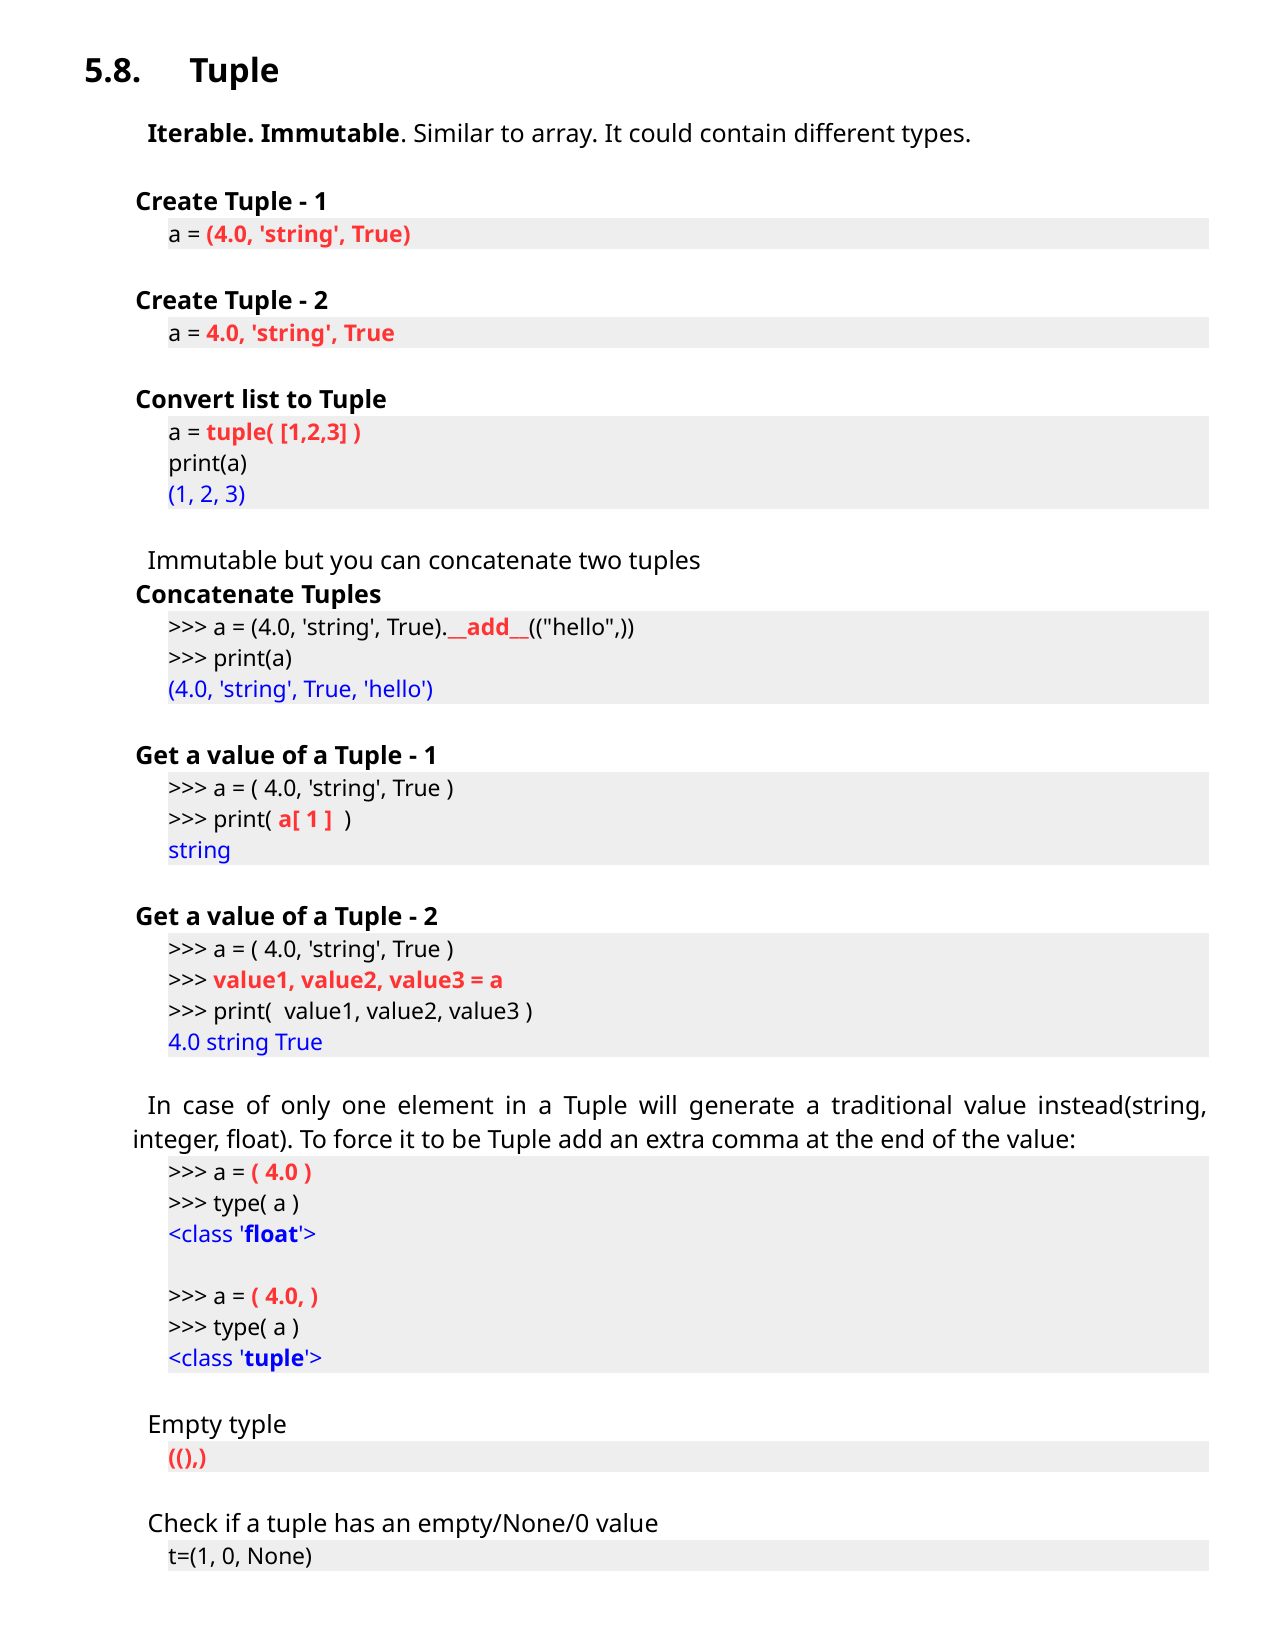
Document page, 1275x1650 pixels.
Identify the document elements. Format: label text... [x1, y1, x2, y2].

text >>> a = ( 4.0 ) [168, 1156, 1209, 1187]
text >>> print( a[ 1 ] ) [168, 803, 1209, 834]
text >>> print(a) [168, 642, 1209, 673]
text Check if a tuple has an empty/None/0 value [132, 1506, 1209, 1540]
text >>> print( value1, value2, value3 ) [168, 995, 1209, 1026]
list Convert list to Tuple [135, 382, 1209, 416]
text a = 4.0, 'string', True [168, 317, 1209, 348]
text >>> type( a ) [168, 1311, 1209, 1342]
text print(a) [168, 447, 1209, 478]
list Create Tuple - 2 [135, 283, 1209, 317]
text >>> type( a ) [168, 1187, 1209, 1218]
text a = (4.0, 'string', True) [168, 218, 1209, 249]
text Immutable but you can concatenate two tuples [132, 543, 1209, 577]
text t=(1, 0, None) [168, 1540, 1209, 1571]
text >>> a = ( 4.0, 'string', True ) [168, 933, 1209, 964]
list Get a value of a Tuple - 1 [135, 738, 1209, 772]
text In case of only one element in a Tuple will generate a traditional value instead(string, integer, float). To force it to be Tuple add an extra comma at the end of the value: [132, 1088, 1209, 1156]
text (1, 2, 3) [168, 478, 1209, 509]
list Concatenate Tuples [135, 577, 1209, 611]
text (4.0, 'string', True, 'hello') [168, 673, 1209, 704]
text string [168, 834, 1209, 865]
text Empty typle [132, 1407, 1209, 1441]
subtitle Tuple [84, 46, 1209, 92]
text ((),) [168, 1441, 1209, 1472]
text 4.0 string True [168, 1026, 1209, 1057]
text <class 'tuple'> [168, 1342, 1209, 1373]
text >>> a = (4.0, 'string', True).__add__(("hello",)) [168, 611, 1209, 642]
text <class 'float'> [168, 1218, 1209, 1249]
text >>> a = ( 4.0, ) [168, 1280, 1209, 1311]
list Get a value of a Tuple - 2 [135, 899, 1209, 933]
list Create Tuple - 1 [135, 184, 1209, 218]
text >>> value1, value2, value3 = a [168, 964, 1209, 995]
text Iterable. Immutable. Similar to array. It could contain different types. [132, 116, 1209, 150]
text a = tuple( [1,2,3] ) [168, 416, 1209, 447]
text >>> a = ( 4.0, 'string', True ) [168, 772, 1209, 803]
